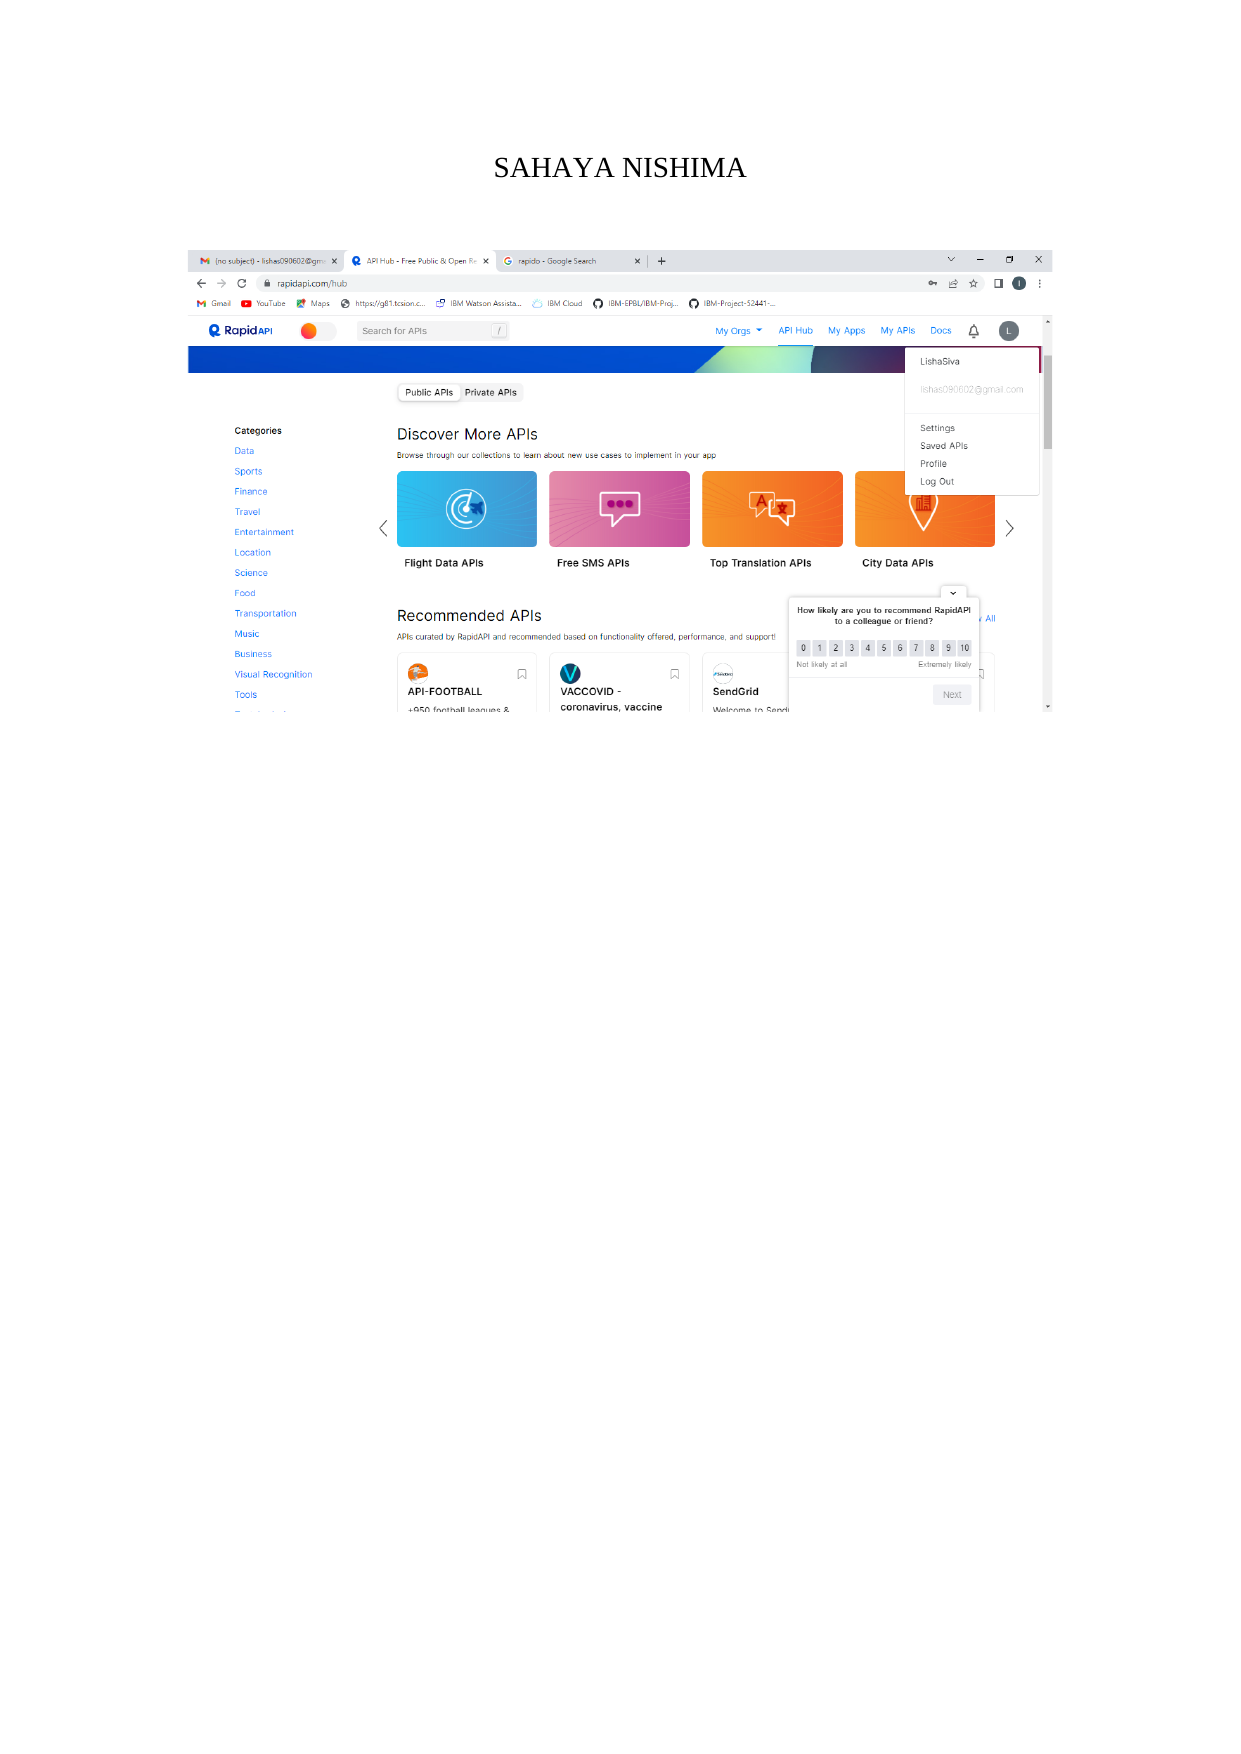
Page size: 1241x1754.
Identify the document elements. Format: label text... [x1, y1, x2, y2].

picture [187, 250, 1053, 712]
text SAHAYA NISHIMA [187, 150, 1053, 183]
